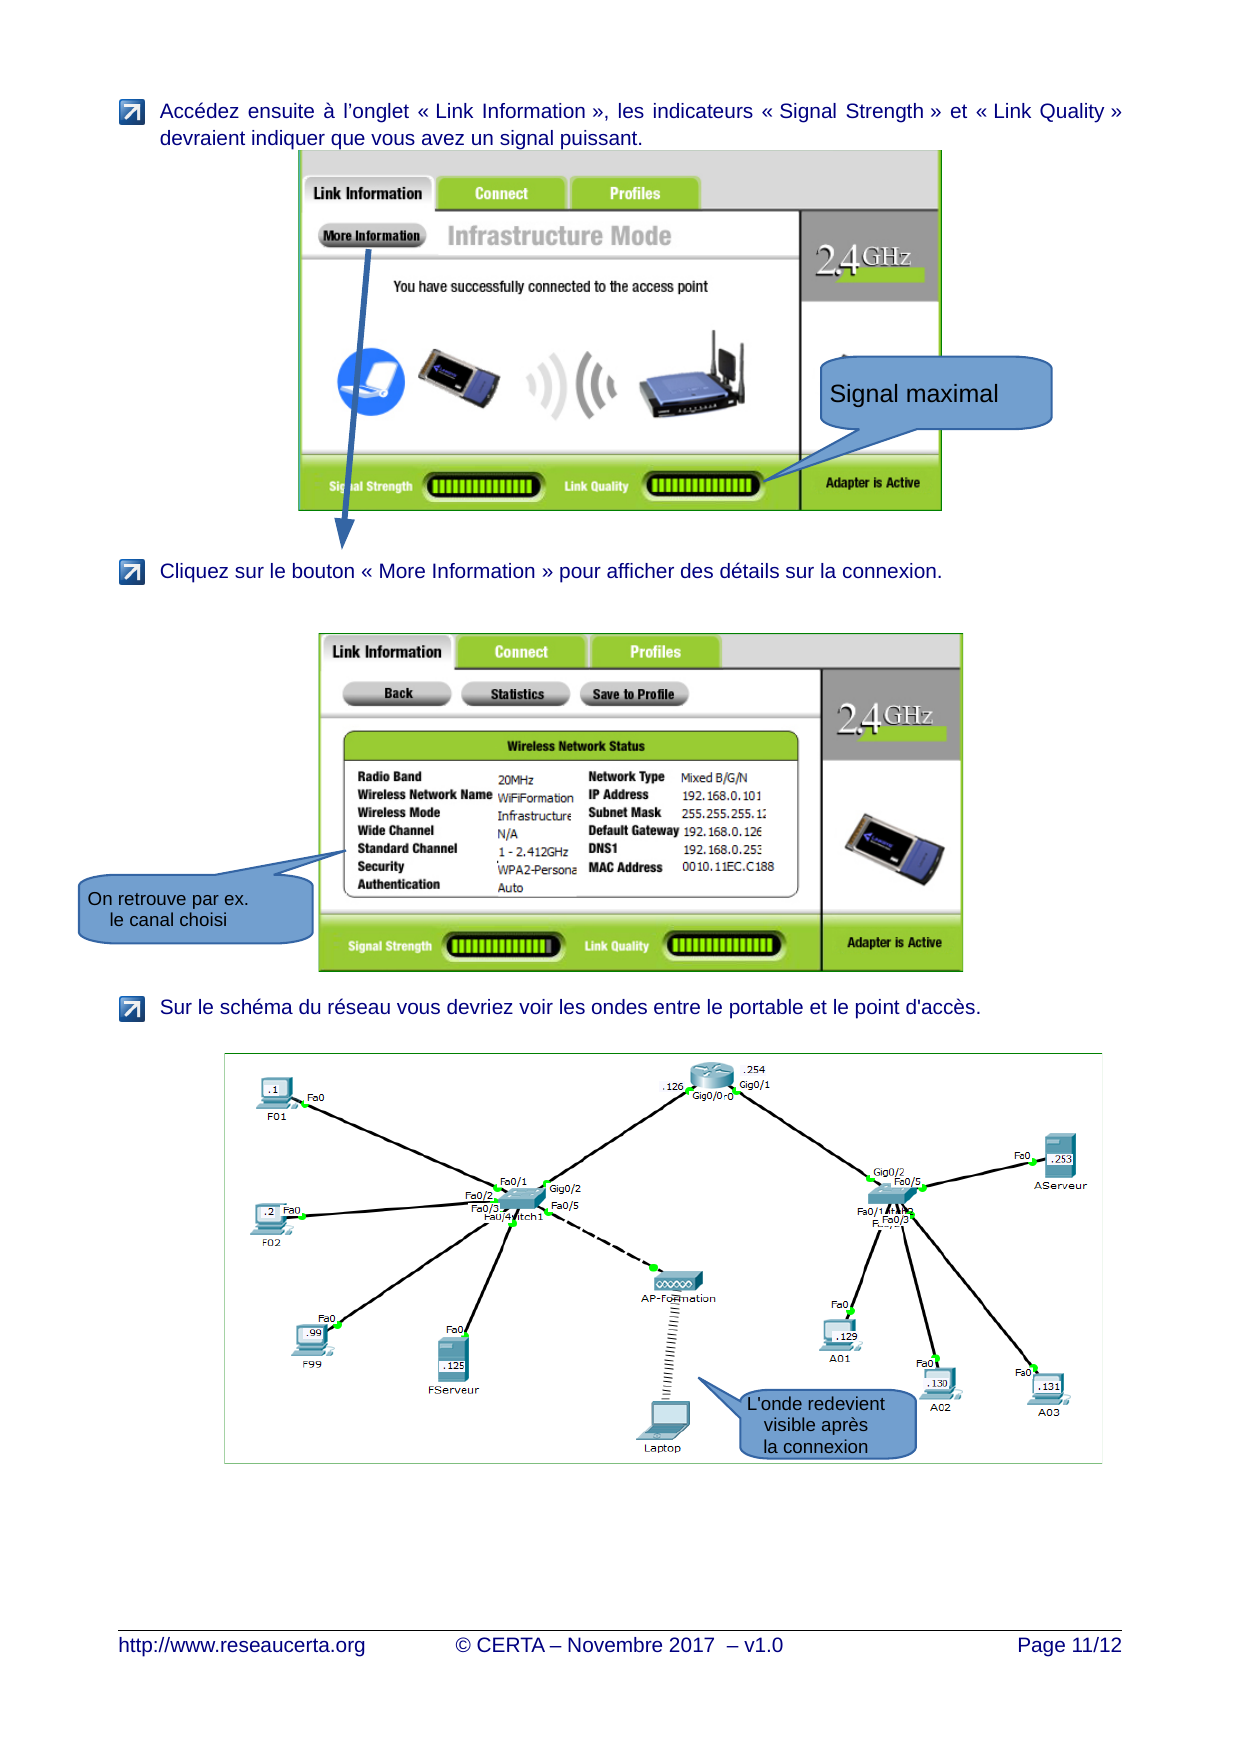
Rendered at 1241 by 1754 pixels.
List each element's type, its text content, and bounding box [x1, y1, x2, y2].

list Sur le schéma du réseau vous devriez voir les ondes entre le portable et le point d'accès. [118, 995, 1122, 1022]
list Accédez ensuite à l’onglet « Link Information », les indicateurs « Signal Strength » et « Link Quality » devraient indiquer que vous avez un signal puissant. [118, 99, 1122, 150]
list Cliquez sur le bouton « More Information » pour afficher des détails sur la connexion. [118, 559, 1122, 586]
